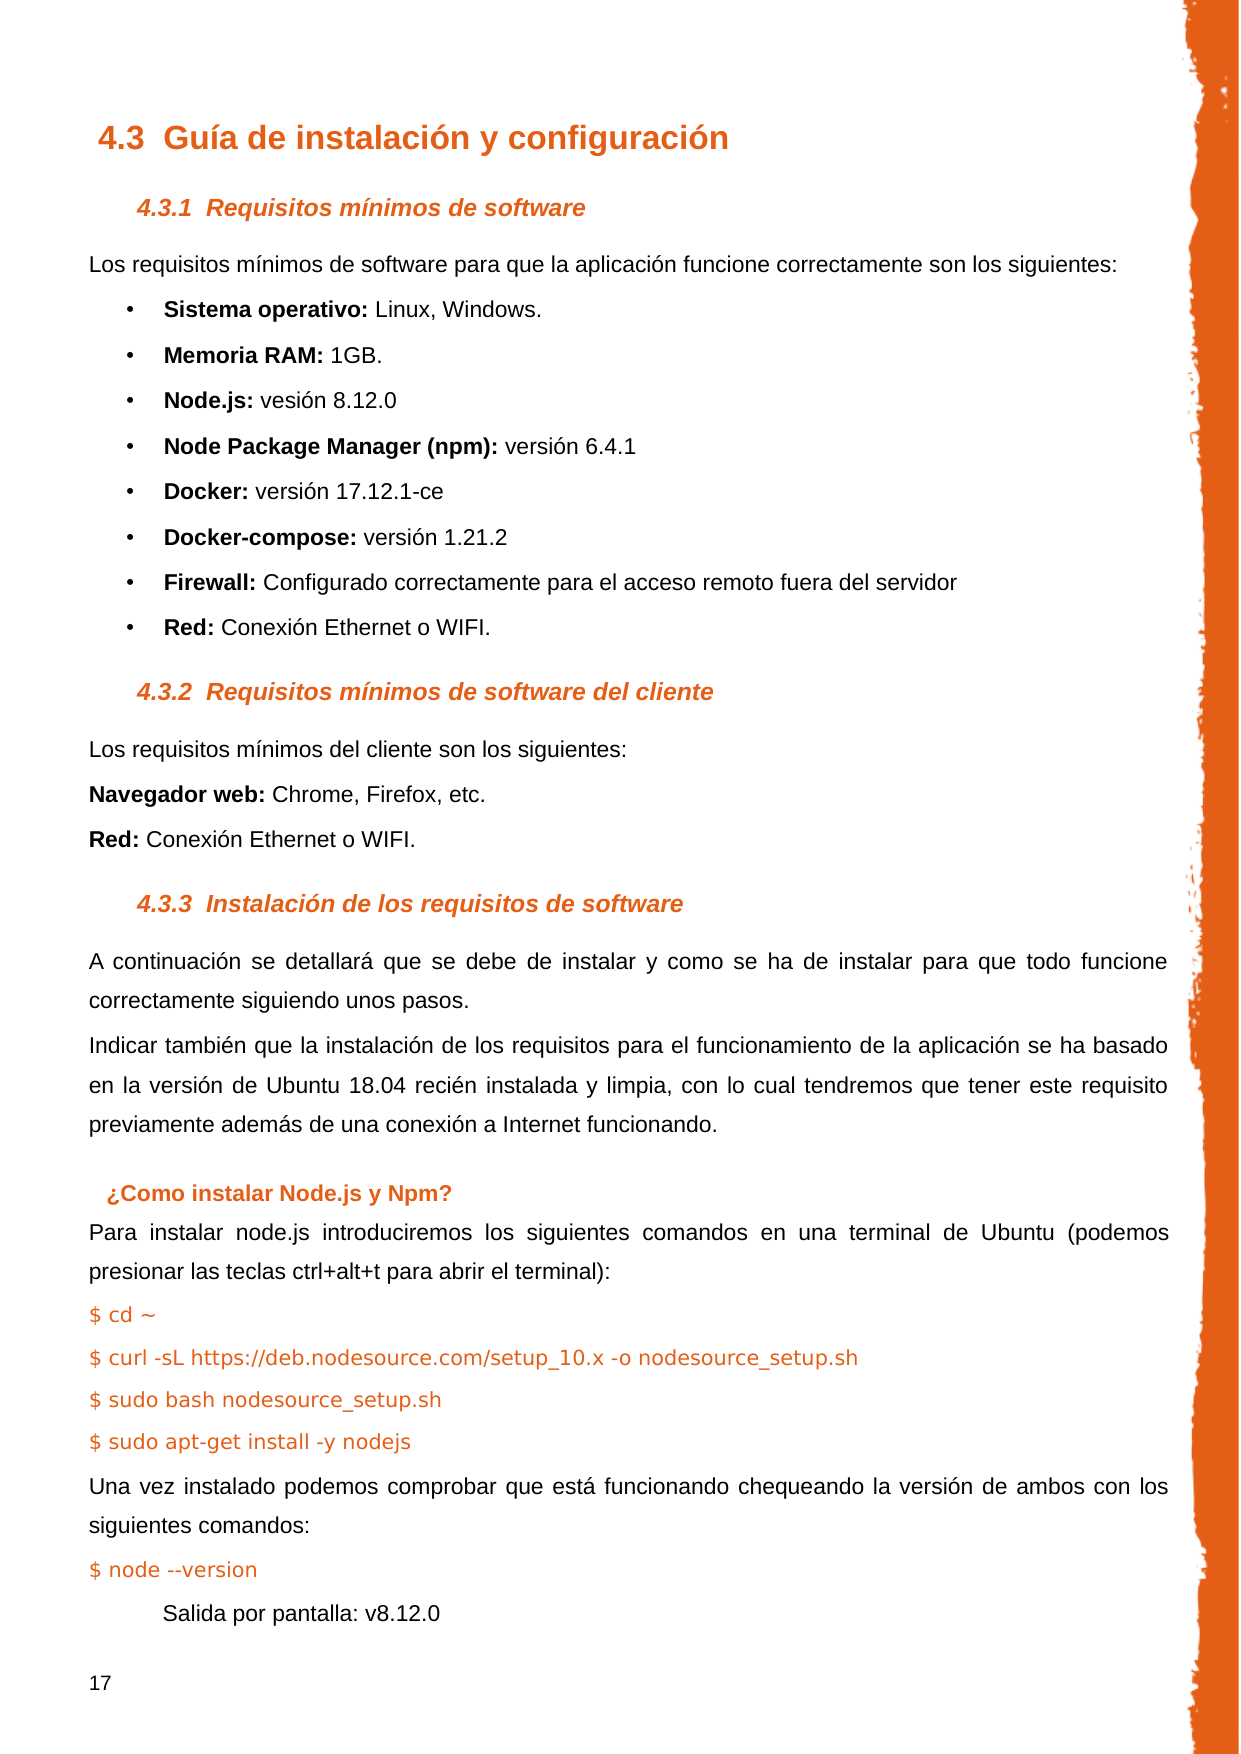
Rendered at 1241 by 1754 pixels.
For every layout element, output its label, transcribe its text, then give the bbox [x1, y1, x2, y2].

list Sistema operativo: Linux, Windows. [126, 296, 1170, 323]
text Una vez instalado podemos comprobar que está funcionando chequeando la versión de ambos con los siguientes comandos: [88, 1473, 1170, 1538]
text Salida por pantalla: v8.12.0 [162, 1600, 1170, 1626]
text Los requisitos mínimos de software para que la aplicación funcione correctamente son los siguientes: [88, 251, 1170, 277]
list Memoria RAM: 1GB. [126, 342, 1170, 368]
text Red: Conexión Ethernet o WIFI. [88, 826, 1170, 853]
text ¿Como instalar Node.js y Npm? [106, 1180, 1170, 1207]
text A continuación se detallará que se debe de instalar y como se ha de instalar para que todo funcione correctamente siguiendo unos pasos. [88, 948, 1170, 1013]
list Docker-compose: versión 1.21.2 [126, 523, 1170, 550]
text $ cd ~ [88, 1303, 1170, 1328]
subtitle Instalación de los requisitos de software [130, 889, 1170, 918]
text Navegador web: Chrome, Firefox, etc. [88, 781, 1170, 807]
picture [1170, 0, 1239, 1754]
list Node Package Manager (npm): versión 6.4.1 [126, 433, 1170, 459]
text $ node --version [88, 1558, 1170, 1582]
text Indicar también que la instalación de los requisitos para el funcionamiento de la aplicación se ha basado en la versión de Ubuntu 18.04 recién instalada y limpia, con lo cual tendremos que tener este requisito previamente además de una conexión a Internet funcionando. [88, 1032, 1170, 1138]
text Para instalar node.js introduciremos los siguientes comandos en una terminal de Ubuntu (podemos presionar las teclas ctrl+alt+t para abrir el terminal): [88, 1219, 1170, 1284]
list Docker: versión 17.12.1-ce [126, 478, 1170, 504]
text Los requisitos mínimos del cliente son los siguientes: [88, 736, 1170, 762]
list Node.js: vesión 8.12.0 [126, 387, 1170, 413]
list Firewall: Configurado correctamente para el acceso remoto fuera del servidor [126, 569, 1170, 595]
subtitle Guía de instalación y configuración [88, 118, 1170, 157]
text $ curl -sL https://deb.nodesource.com/setup_10.x -o nodesource_setup.sh [88, 1346, 1170, 1370]
subtitle Requisitos mínimos de software [130, 193, 1170, 221]
list Red: Conexión Ethernet o WIFI. [126, 614, 1170, 641]
subtitle Requisitos mínimos de software del cliente [130, 677, 1170, 706]
text $ sudo bash nodesource_setup.sh [88, 1388, 1170, 1412]
text $ sudo apt-get install -y nodejs [88, 1430, 1170, 1455]
